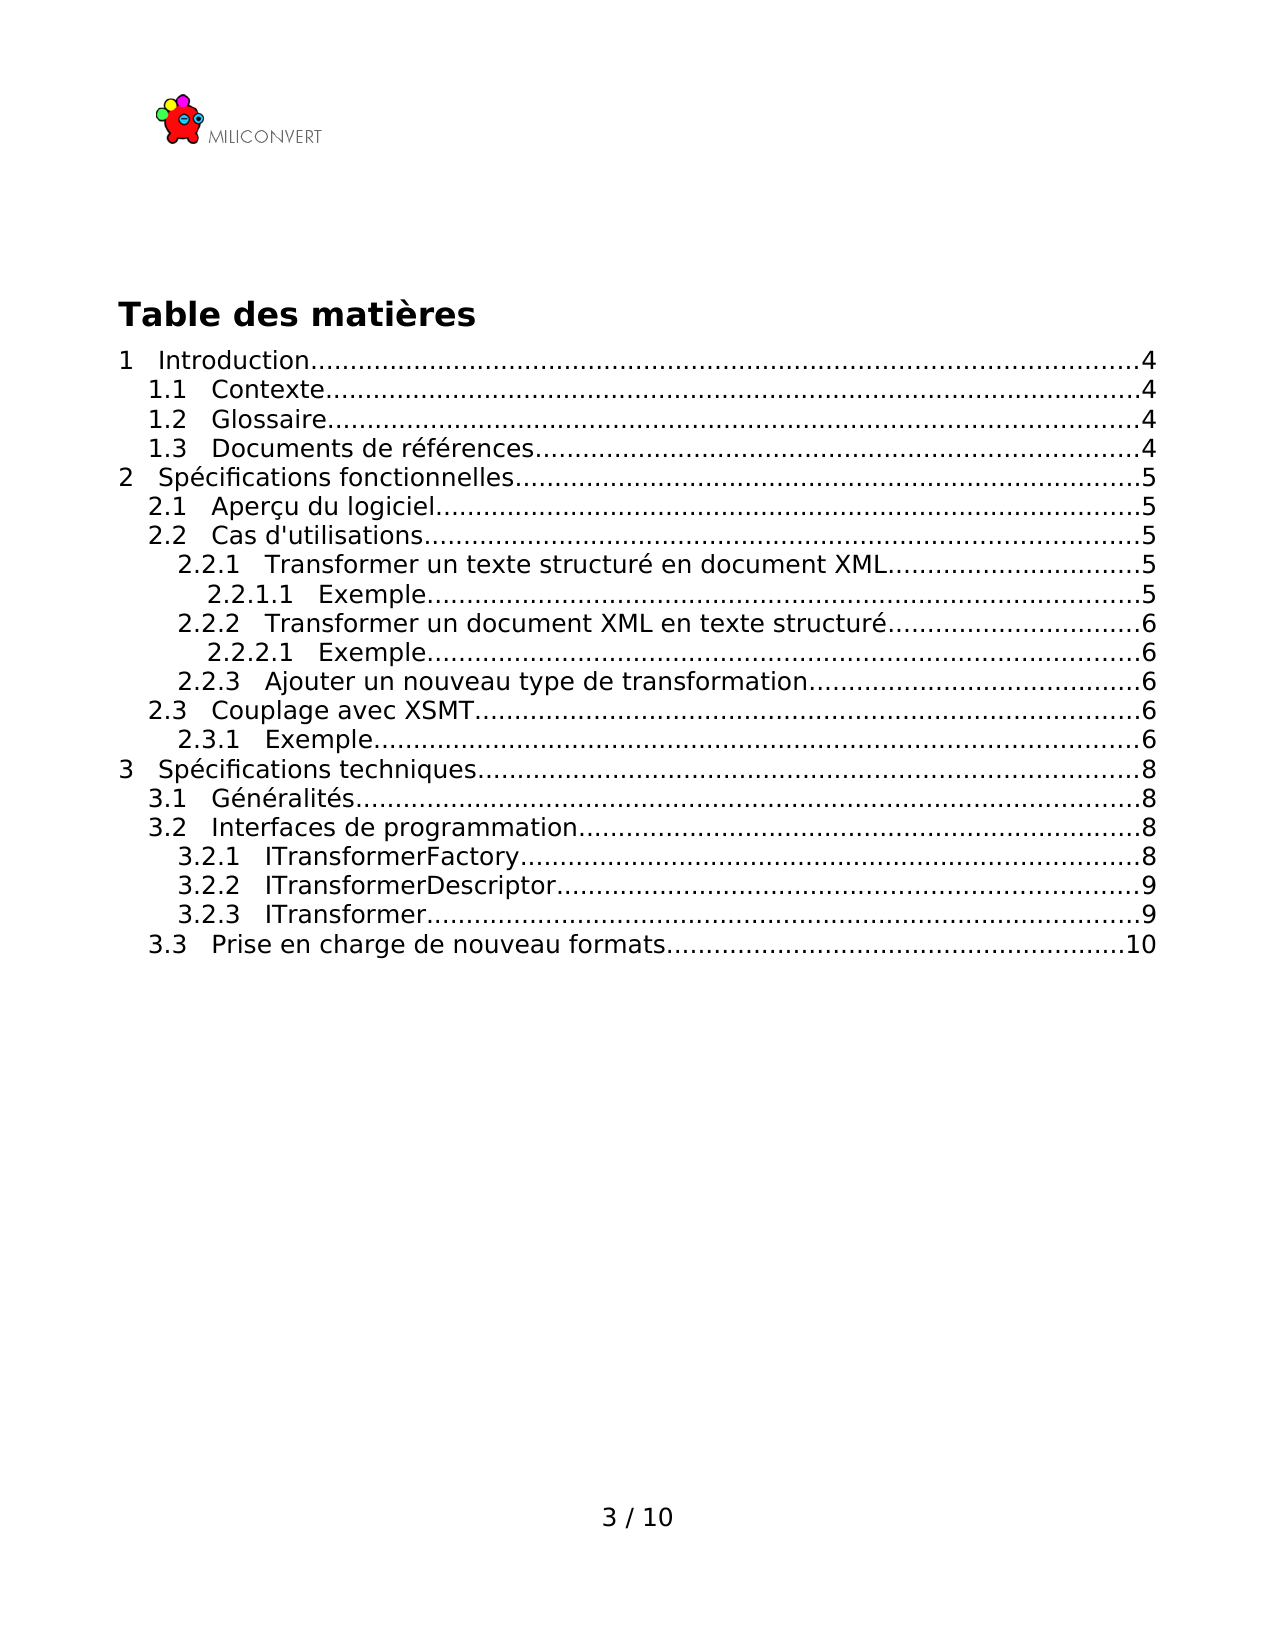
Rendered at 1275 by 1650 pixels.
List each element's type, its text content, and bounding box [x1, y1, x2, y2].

text 2.2.2.1 Exemple 6 [207, 638, 1157, 667]
text 2.2.2 Transformer un document XML en texte structuré 6 [177, 609, 1157, 638]
text 3.2.3 ITransformer 9 [177, 901, 1157, 930]
text 2.1 Aperçu du logiciel 5 [148, 492, 1157, 521]
subtitle Table des matières [118, 295, 1157, 334]
text 1.3 Documents de références 4 [148, 434, 1157, 463]
text 2.2.1 Transformer un texte structuré en document XML 5 [177, 551, 1157, 580]
picture [132, 69, 354, 176]
text 3.2.1 ITransformerFactory 8 [177, 842, 1157, 871]
text 1 Introduction 4 [118, 346, 1157, 376]
text 1.2 Glossaire 4 [148, 405, 1157, 434]
text 2.3.1 Exemple 6 [177, 726, 1157, 755]
text 2.2.1.1 Exemple 5 [207, 580, 1157, 609]
text 2 Spécifications fonctionnelles 5 [118, 463, 1157, 492]
text 1.1 Contexte 4 [148, 376, 1157, 405]
text 2.2 Cas d'utilisations 5 [148, 521, 1157, 551]
text 2.2.3 Ajouter un nouveau type de transformation 6 [177, 667, 1157, 696]
text 3.3 Prise en charge de nouveau formats 10 [148, 930, 1157, 959]
text 3.2.2 ITransformerDescriptor 9 [177, 871, 1157, 901]
text 3.1 Généralités 8 [148, 784, 1157, 813]
text 3 Spécifications techniques 8 [118, 755, 1157, 784]
text 2.3 Couplage avec XSMT 6 [148, 696, 1157, 726]
text 3.2 Interfaces de programmation 8 [148, 813, 1157, 842]
